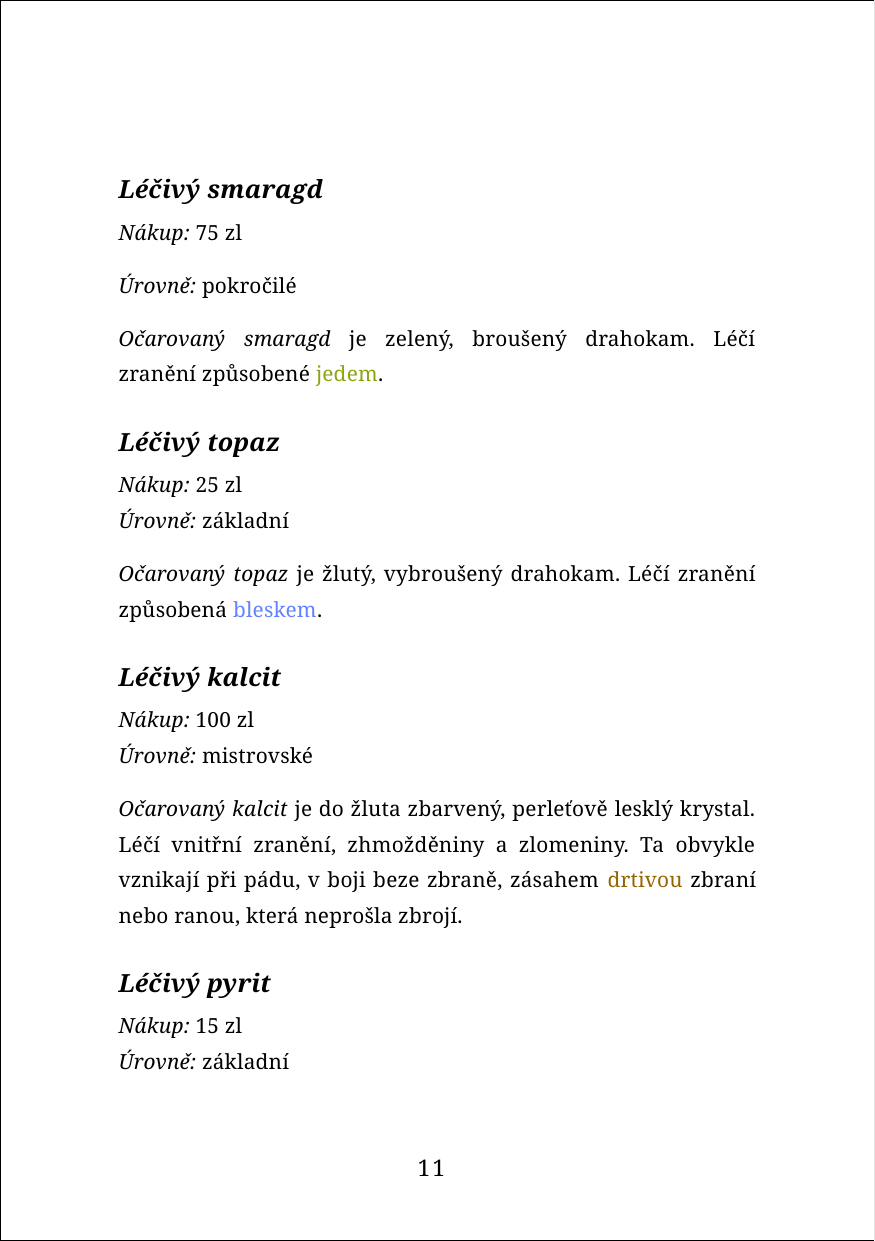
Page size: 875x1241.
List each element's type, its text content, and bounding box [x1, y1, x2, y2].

text Úrovně: pokročilé [118, 271, 756, 299]
text Očarovaný topaz je žlutý, vybroušený drahokam. Léčí zranění způsobená bleskem. [118, 559, 756, 623]
subtitle Léčivý topaz [118, 424, 756, 459]
subtitle Léčivý smaragd [118, 172, 756, 206]
text Nákup: 15 zl Úrovně: základní [118, 1012, 756, 1076]
text Nákup: 75 zl [118, 218, 756, 246]
text Nákup: 100 zl Úrovně: mistrovské [118, 706, 756, 769]
subtitle Léčivý kalcit [118, 660, 756, 694]
text Očarovaný smaragd je zelený, broušený drahokam. Léčí zranění způsobené jedem. [118, 324, 756, 388]
text Nákup: 25 zl Úrovně: základní [118, 470, 756, 534]
text Očarovaný kalcit je do žluta zbarvený, perleťově lesklý krystal. Léčí vnitřní zranění, zhmožděniny a zlomeniny. Ta obvykle vznikají při pádu, v boji beze zbraně, zásahem drtivou zbraní nebo ranou, která neprošla zbrojí. [118, 794, 756, 929]
subtitle Léčivý pyrit [118, 966, 756, 1000]
